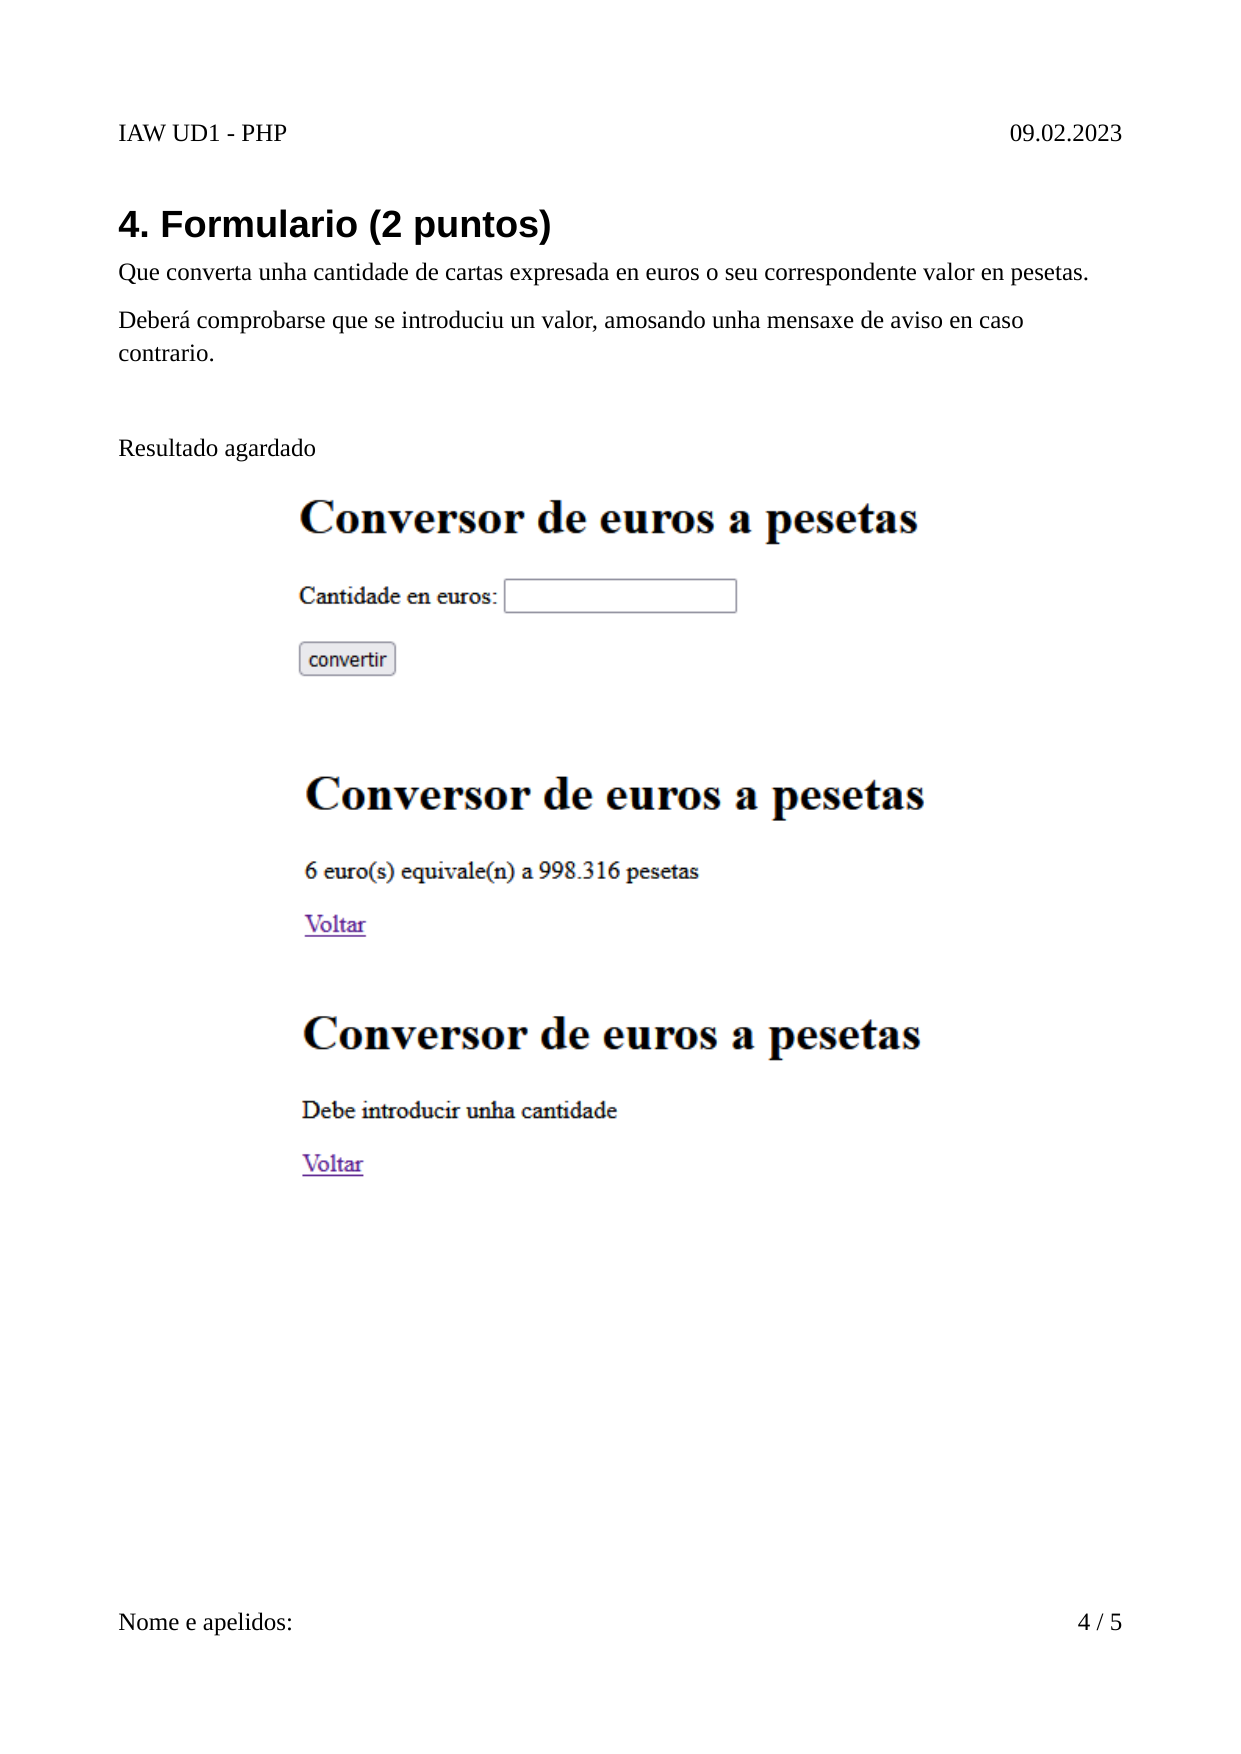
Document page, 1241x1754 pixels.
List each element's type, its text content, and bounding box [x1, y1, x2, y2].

picture [298, 1004, 942, 1189]
text Que converta unha cantidade de cartas expresada en euros o seu correspondente valor en pesetas. [118, 257, 1122, 286]
text Deberá comprobarse que se introduciu un valor, amosando unha mensaxe de aviso en caso contrario. [118, 305, 1122, 367]
picture [293, 481, 947, 692]
text Resultado agardado [118, 433, 1122, 462]
subtitle 4. Formulario (2 puntos) [118, 201, 1122, 245]
picture [302, 766, 938, 948]
